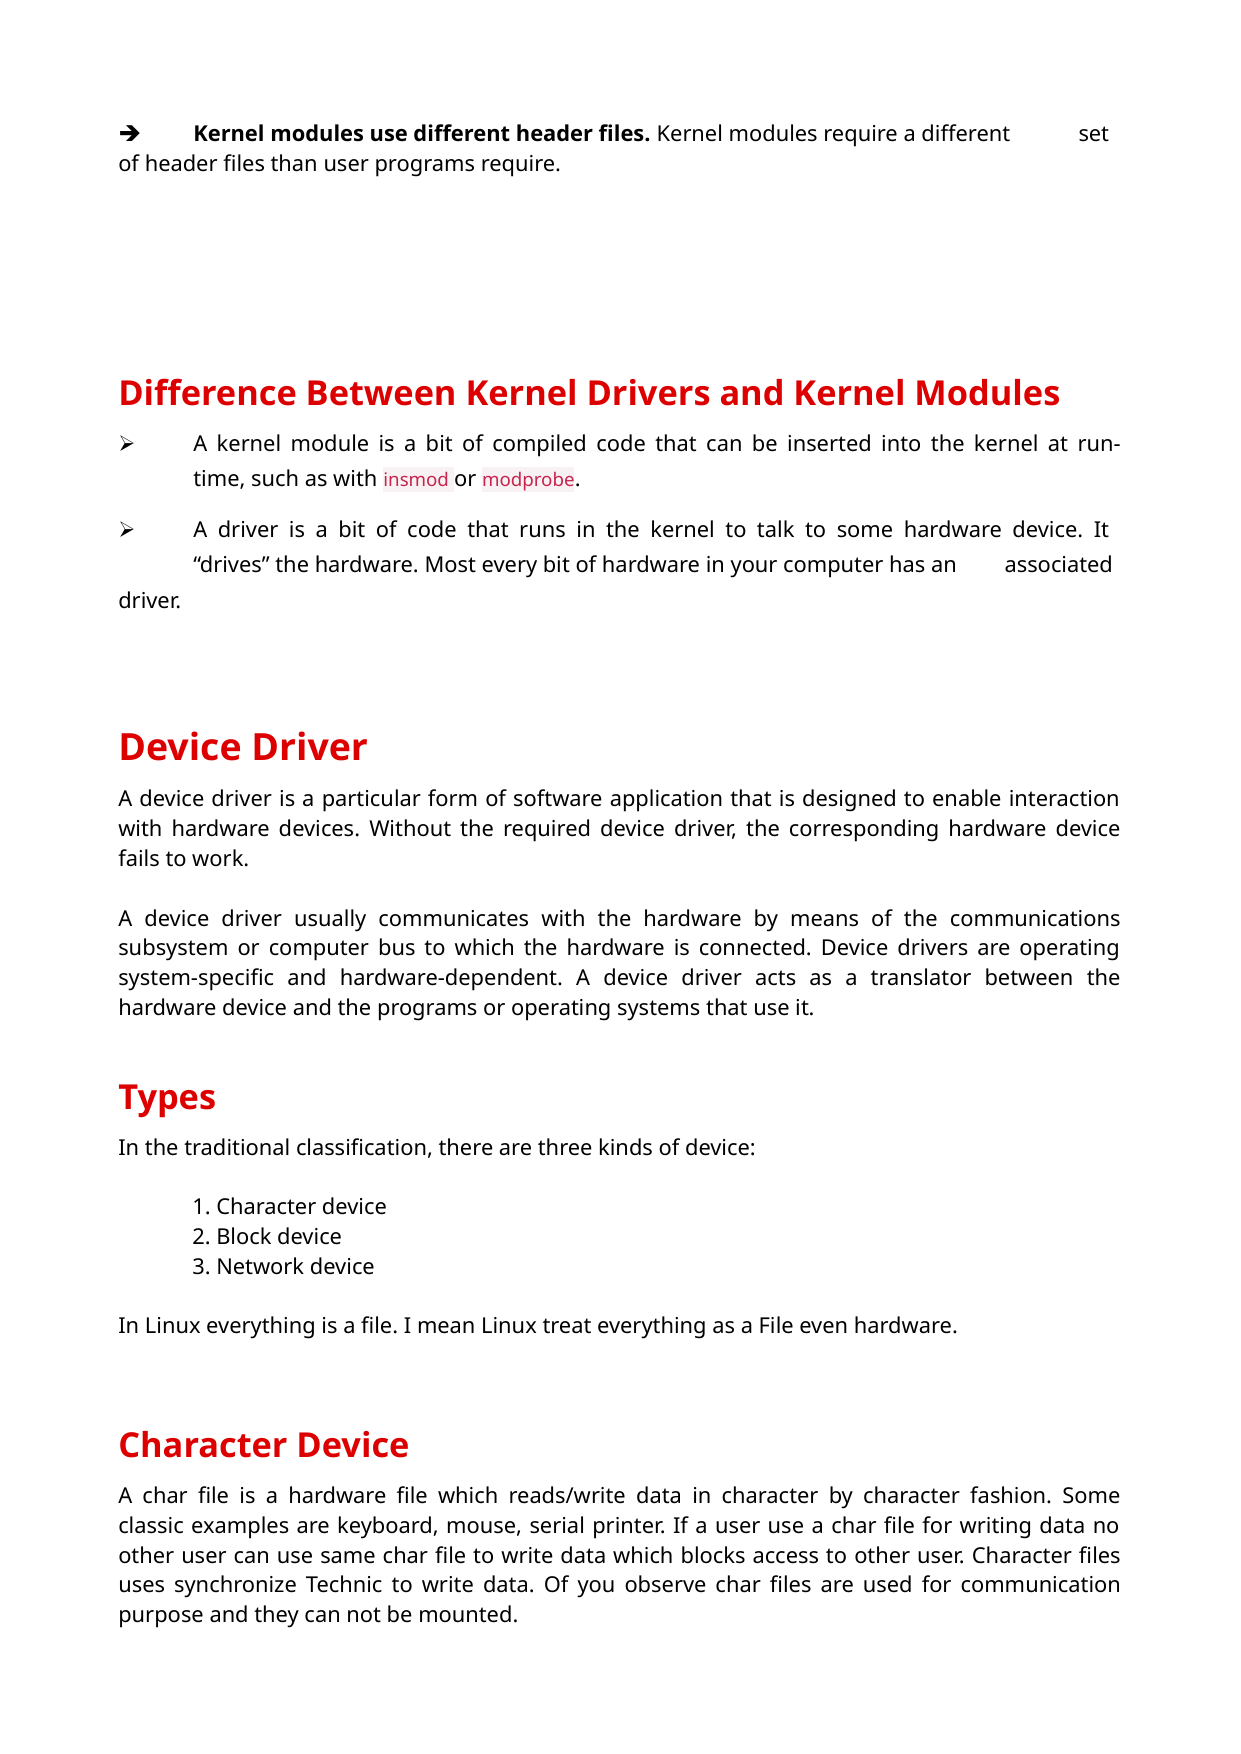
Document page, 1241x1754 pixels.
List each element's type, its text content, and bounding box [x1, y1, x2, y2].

text 3. Network device [118, 1251, 1122, 1281]
list A driver is a bit of code that runs in the kernel to talk to some hardware device. It “drives” the hardware. Most every bit of hardware in your computer has an associated driver. [118, 513, 1122, 615]
text In Linux everything is a file. I mean Linux treat everything as a File even hardware. [118, 1311, 1122, 1340]
subtitle Types [118, 1072, 1122, 1119]
text 2. Block device [118, 1221, 1122, 1251]
list A kernel module is a bit of compiled code that can be inserted into the kernel at run- time, such as with insmod or modprobe. [118, 427, 1122, 493]
text A device driver is a particular form of software application that is designed to enable interaction with hardware devices. Without the required device driver, the corresponding hardware device fails to work. [118, 783, 1122, 873]
text 1. Character device [118, 1191, 1122, 1221]
text A char file is a hardware file which reads/write data in character by character fashion. Some classic examples are keyboard, mouse, serial printer. If a user use a char file for writing data no other user can use same char file to write data which blocks access to other user. Character files uses synchronize Technic to write data. Of you observe char files are used for communication purpose and they can not be mounted. [118, 1480, 1122, 1629]
subtitle Device Driver [118, 720, 1122, 771]
text A device driver usually communicates with the hardware by means of the communications subsystem or computer bus to which the hardware is connected. Device drivers are operating system-specific and hardware-dependent. A device driver acts as a translator between the hardware device and the programs or operating systems that use it. [118, 903, 1122, 1022]
list Kernel modules use different header files. Kernel modules require a different set of header files than user programs require. [118, 118, 1122, 178]
subtitle Character Device [118, 1421, 1122, 1468]
text In the traditional classification, there are three kinds of device: [118, 1132, 1122, 1162]
subtitle Difference Between Kernel Drivers and Kernel Modules [118, 368, 1122, 415]
